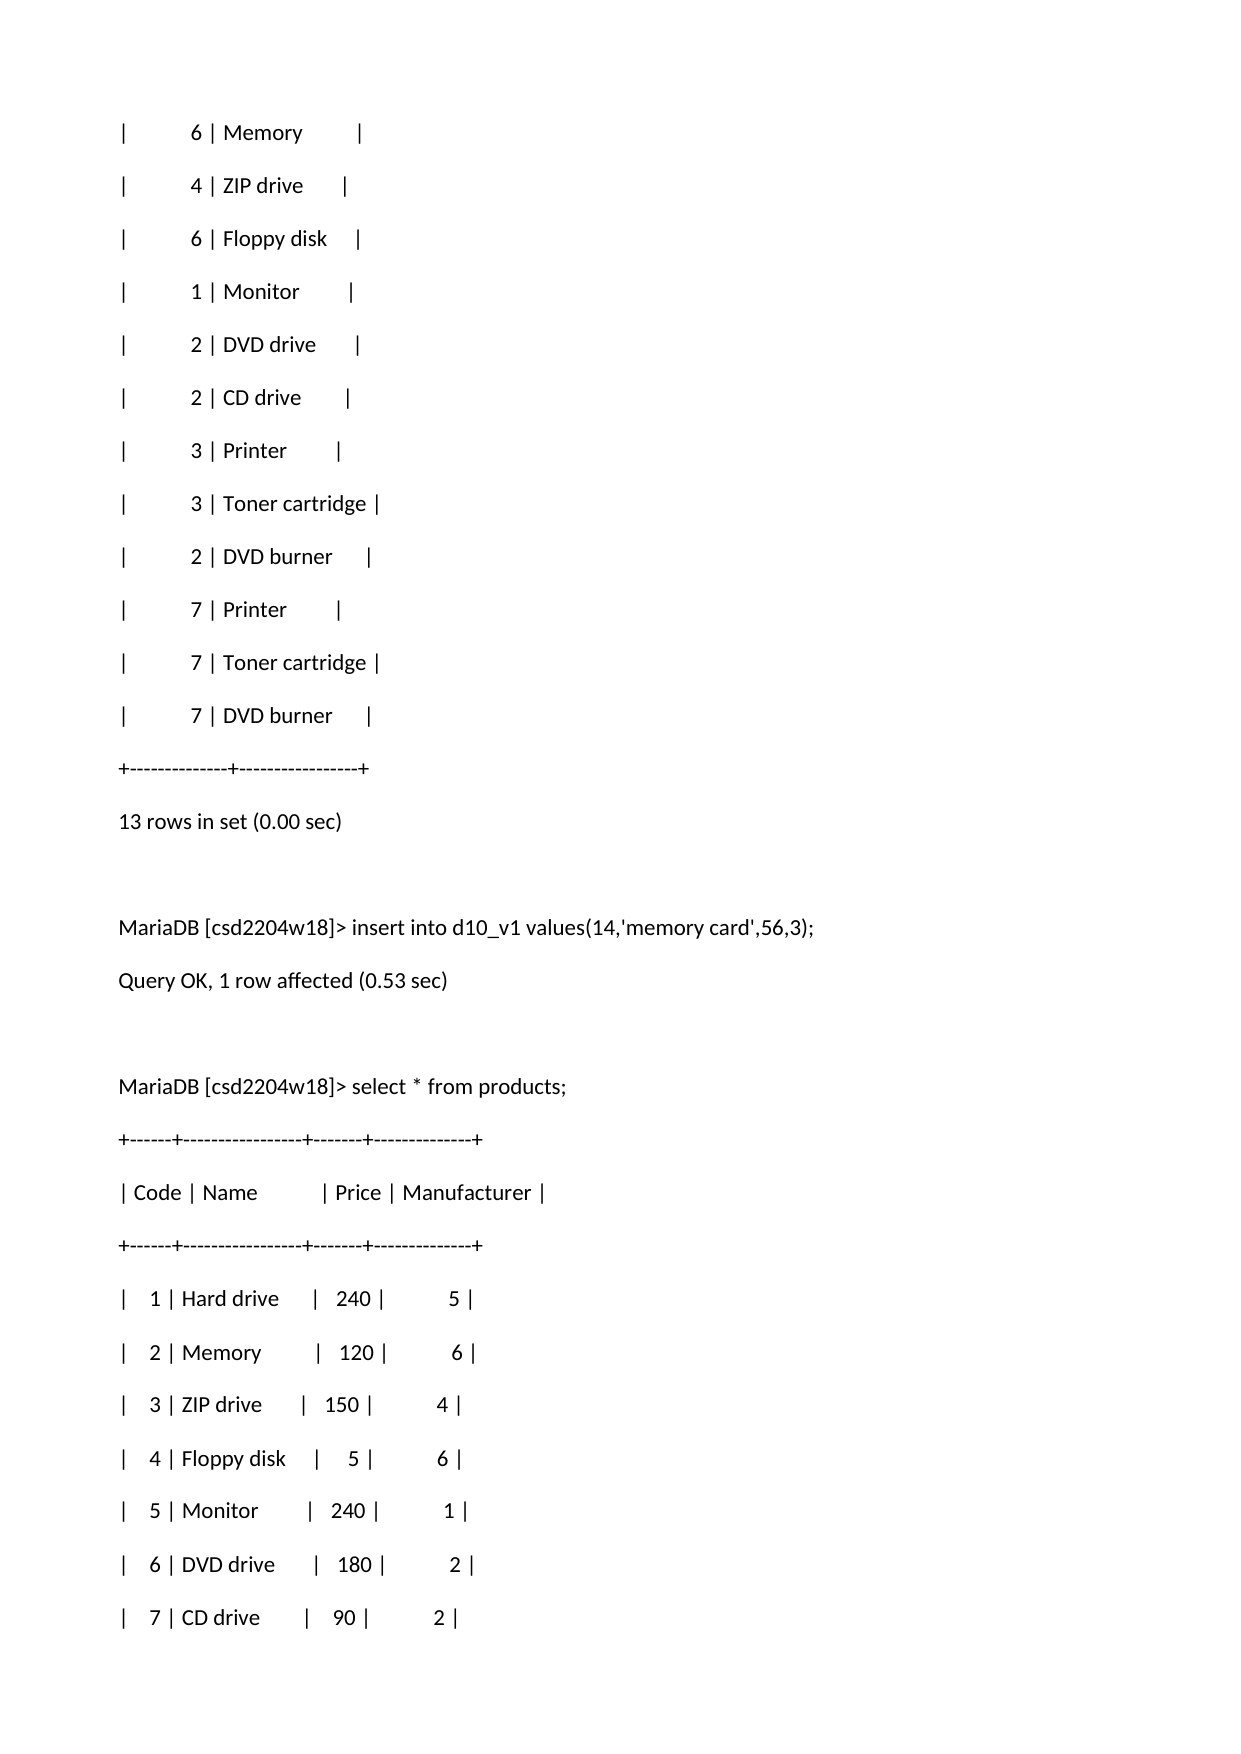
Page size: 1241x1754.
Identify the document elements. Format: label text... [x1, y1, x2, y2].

text | 6 | DVD drive | 180 | 2 | [118, 1550, 1122, 1578]
text | 4 | ZIP drive | [118, 171, 1122, 199]
text | Code | Name | Price | Manufacturer | [118, 1178, 1122, 1207]
text | 7 | Printer | [118, 595, 1122, 623]
text +--------------+-----------------+ [118, 754, 1122, 782]
text | 6 | Memory | [118, 118, 1122, 146]
text | 7 | CD drive | 90 | 2 | [118, 1603, 1122, 1631]
text | 6 | Floppy disk | [118, 224, 1122, 252]
text Query OK, 1 row affected (0.53 sec) [118, 966, 1122, 994]
text | 7 | Toner cartridge | [118, 648, 1122, 676]
text | 1 | Monitor | [118, 277, 1122, 305]
text +------+-----------------+-------+--------------+ [118, 1126, 1122, 1153]
text | 2 | DVD drive | [118, 330, 1122, 358]
text | 3 | ZIP drive | 150 | 4 | [118, 1391, 1122, 1419]
text MariaDB [csd2204w18]> select * from products; [118, 1072, 1122, 1101]
text | 3 | Printer | [118, 436, 1122, 464]
text MariaDB [csd2204w18]> insert into d10_v1 values(14,'memory card',56,3); [118, 913, 1122, 941]
text | 2 | DVD burner | [118, 542, 1122, 570]
text +------+-----------------+-------+--------------+ [118, 1232, 1122, 1259]
text | 4 | Floppy disk | 5 | 6 | [118, 1444, 1122, 1472]
text | 7 | DVD burner | [118, 701, 1122, 729]
text 13 rows in set (0.00 sec) [118, 807, 1122, 835]
text | 3 | Toner cartridge | [118, 489, 1122, 517]
text | 2 | CD drive | [118, 383, 1122, 411]
text | 1 | Hard drive | 240 | 5 | [118, 1284, 1122, 1313]
text | 2 | Memory | 120 | 6 | [118, 1338, 1122, 1366]
text | 5 | Monitor | 240 | 1 | [118, 1497, 1122, 1525]
